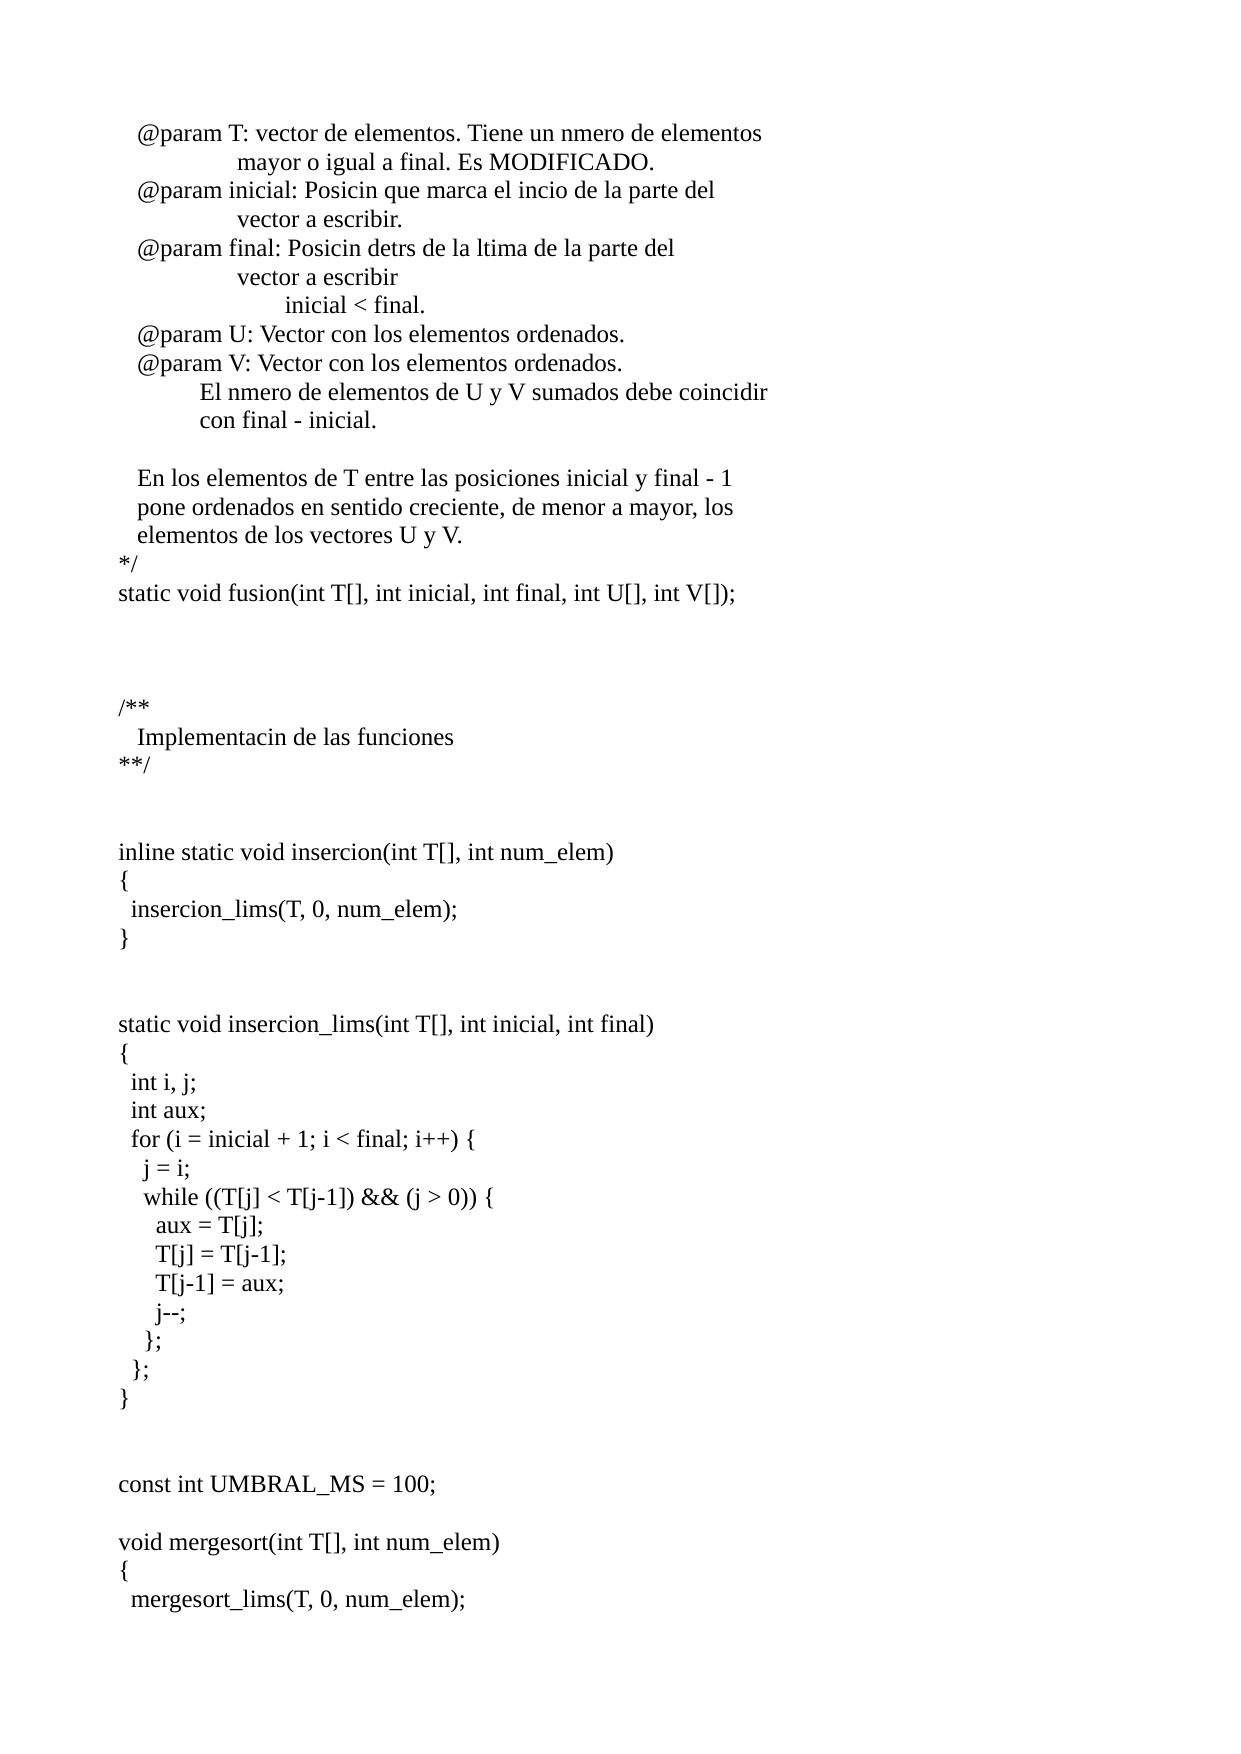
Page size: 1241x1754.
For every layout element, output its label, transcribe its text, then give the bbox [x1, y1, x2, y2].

text int aux; [118, 1096, 1122, 1124]
text T[j] = T[j-1]; [118, 1239, 1122, 1268]
text @param V: Vector con los elementos ordenados. [118, 348, 1122, 377]
text @param inicial: Posicin que marca el incio de la parte del [118, 176, 1122, 204]
text mergesort_lims(T, 0, num_elem); [118, 1584, 1122, 1613]
text @param U: Vector con los elementos ordenados. [118, 319, 1122, 348]
text static void insercion_lims(int T[], int inicial, int final) [118, 1009, 1122, 1038]
text En los elementos de T entre las posiciones inicial y final - 1 [118, 463, 1122, 492]
text @param T: vector de elementos. Tiene un nmero de elementos [118, 118, 1122, 147]
text vector a escribir [118, 262, 1122, 291]
text } [118, 1383, 1122, 1412]
text insercion_lims(T, 0, num_elem); [118, 894, 1122, 923]
text pone ordenados en sentido creciente, de menor a mayor, los [118, 492, 1122, 521]
text static void fusion(int T[], int inicial, int final, int U[], int V[]); [118, 578, 1122, 607]
text }; [118, 1326, 1122, 1354]
text int i, j; [118, 1067, 1122, 1096]
text }; [118, 1354, 1122, 1383]
text vector a escribir. [118, 204, 1122, 233]
text { [118, 1556, 1122, 1584]
text **/ [118, 751, 1122, 779]
text aux = T[j]; [118, 1211, 1122, 1239]
text /** [118, 693, 1122, 722]
text void mergesort(int T[], int num_elem) [118, 1527, 1122, 1556]
text @param final: Posicin detrs de la ltima de la parte del [118, 233, 1122, 262]
text */ [118, 549, 1122, 578]
text { [118, 1038, 1122, 1067]
text elementos de los vectores U y V. [118, 521, 1122, 549]
text } [118, 923, 1122, 952]
text inicial < final. [118, 291, 1122, 319]
text while ((T[j] < T[j-1]) && (j > 0)) { [118, 1182, 1122, 1211]
text T[j-1] = aux; [118, 1268, 1122, 1297]
text mayor o igual a final. Es MODIFICADO. [118, 147, 1122, 176]
text El nmero de elementos de U y V sumados debe coincidir [118, 377, 1122, 406]
text con final - inicial. [118, 406, 1122, 434]
text Implementacin de las funciones [118, 722, 1122, 751]
text inline static void insercion(int T[], int num_elem) [118, 837, 1122, 866]
text { [118, 866, 1122, 894]
text j--; [118, 1297, 1122, 1326]
text j = i; [118, 1153, 1122, 1182]
text for (i = inicial + 1; i < final; i++) { [118, 1124, 1122, 1153]
text const int UMBRAL_MS = 100; [118, 1469, 1122, 1498]
